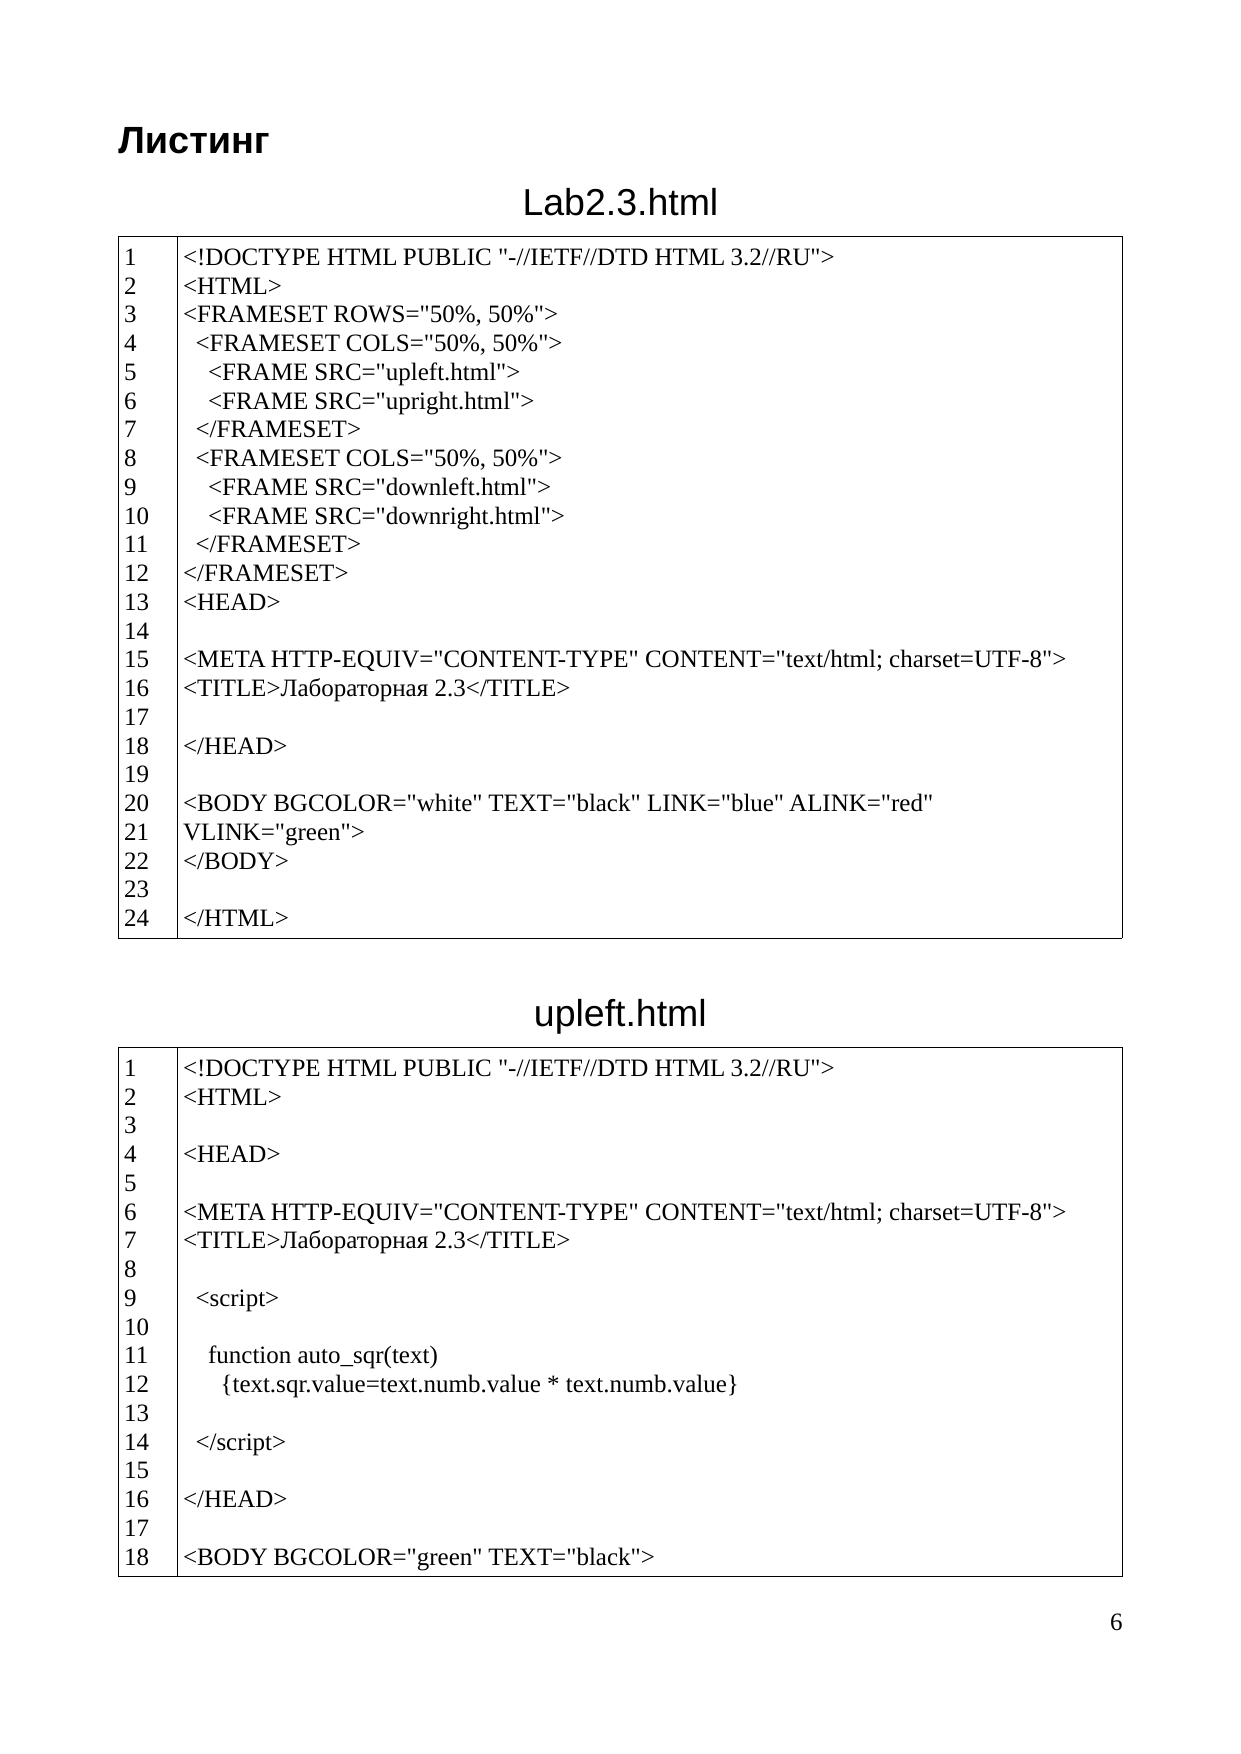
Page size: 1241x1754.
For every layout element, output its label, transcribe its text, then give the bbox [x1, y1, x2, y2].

table_header <!DOCTYPE HTML PUBLIC "-//IETF//DTD HTML 3.2//RU"> <HTML> <FRAMESET ROWS="50%, 50%"> <FRAMESET COLS="50%, 50%"> <FRAME SRC="upleft.html"> <FRAME SRC="upright.html"> </FRAMESET> <FRAMESET COLS="50%, 50%"> <FRAME SRC="downleft.html"> <FRAME SRC="downright.html"> </FRAMESET> </FRAMESET> <HEAD> <META HTTP-EQUIV="CONTENT-TYPE" CONTENT="text/html; charset=UTF-8"> <TITLE>Лабораторная 2.3</TITLE> </HEAD> <BODY BGCOLOR="white" TEXT="black" LINK="blue" ALINK="red" VLINK="green"> </BODY> </HTML> [178, 237, 1122, 938]
subtitle Lab2.3.html [118, 181, 1122, 224]
subtitle Листинг [118, 118, 1122, 162]
subtitle upleft.html [118, 992, 1122, 1035]
table_header <!DOCTYPE HTML PUBLIC "-//IETF//DTD HTML 3.2//RU"> <HTML> <HEAD> <META HTTP-EQUIV="CONTENT-TYPE" CONTENT="text/html; charset=UTF-8"> <TITLE>Лабораторная 2.3</TITLE> <script> function auto_sqr(text) {text.sqr.value=text.numb.value * text.numb.value} </script> </HEAD> <BODY BGCOLOR="green" TEXT="black"> [178, 1048, 1122, 1576]
table_header 1 2 3 4 5 6 7 8 9 10 11 12 13 14 15 16 17 18 19 20 21 22 23 24 [119, 237, 177, 938]
table_header 1 2 3 4 5 6 7 8 9 10 11 12 13 14 15 16 17 18 [119, 1048, 177, 1576]
